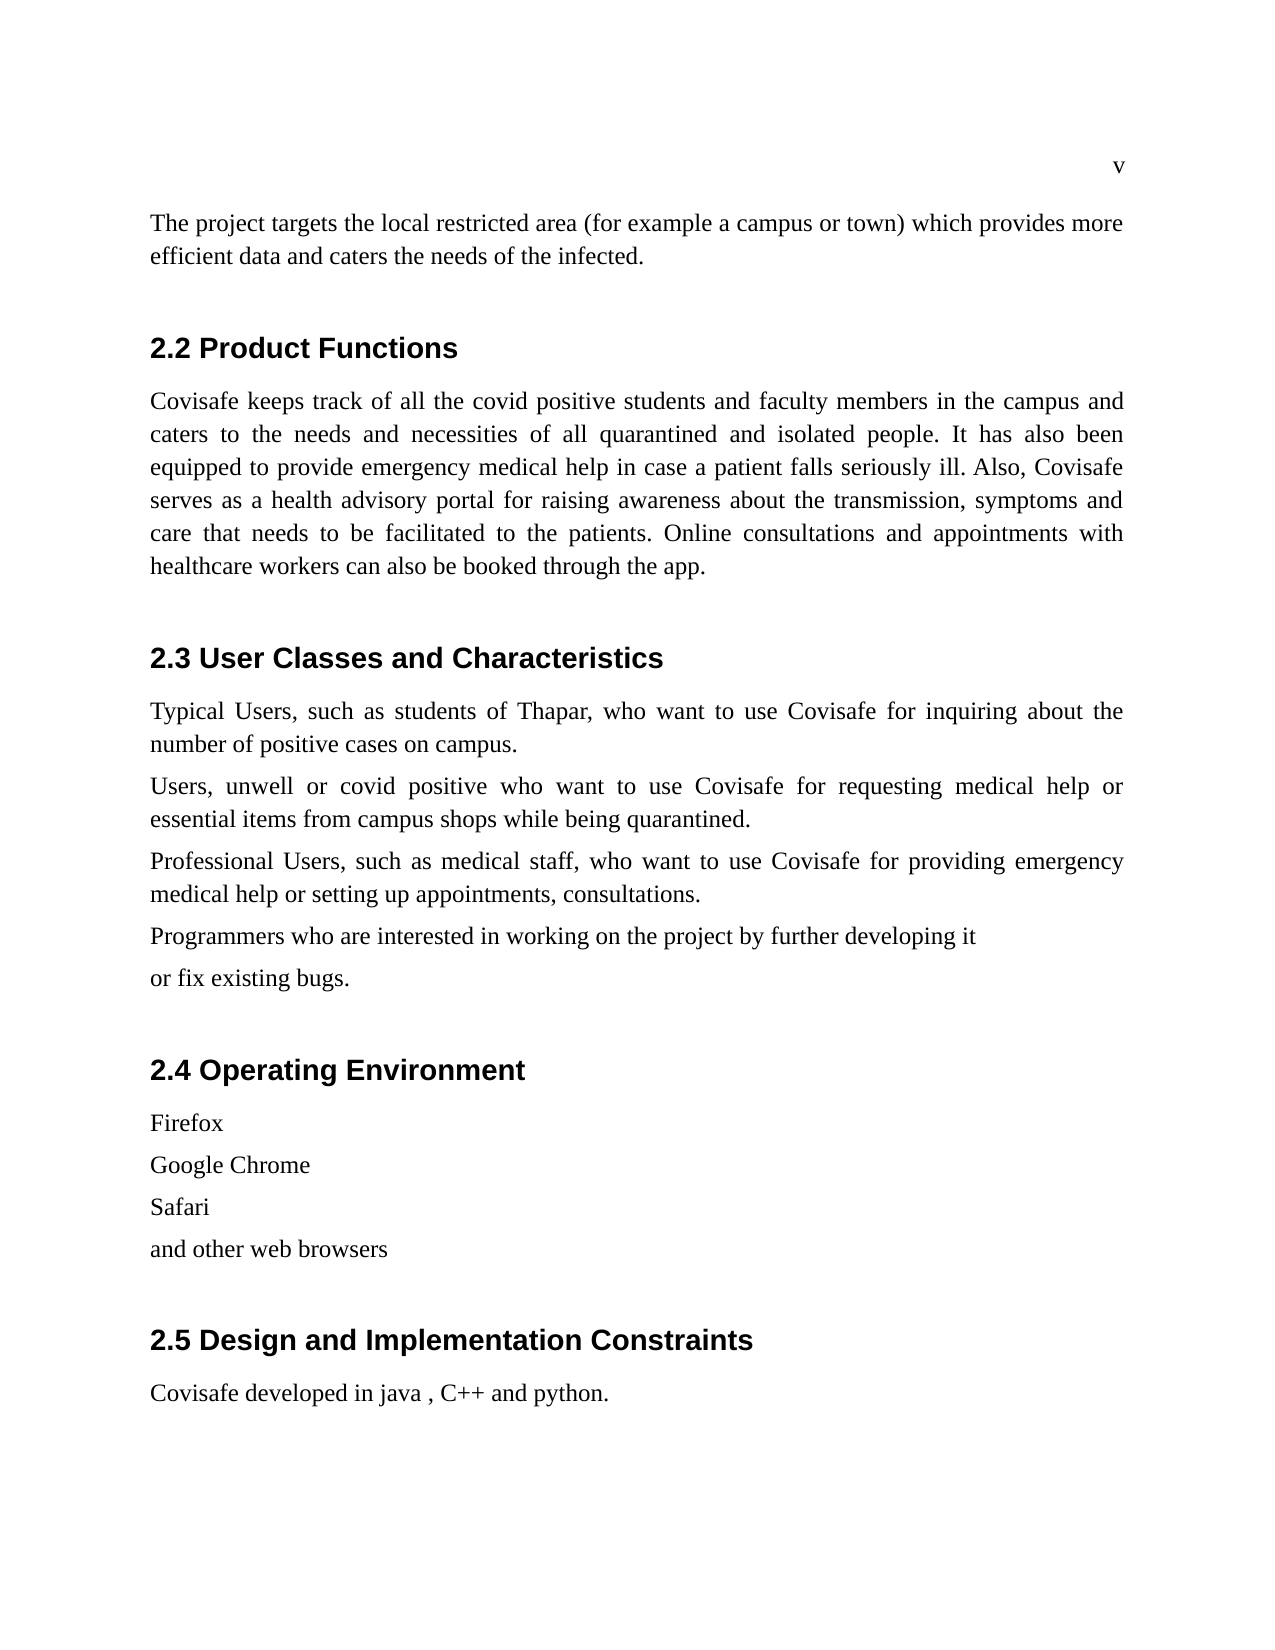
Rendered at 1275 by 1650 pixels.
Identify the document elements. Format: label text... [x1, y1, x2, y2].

text Safari [150, 1192, 1125, 1220]
text Typical Users, such as students of Thapar, who want to use Covisafe for inquiring about the number of positive cases on campus. [150, 696, 1125, 758]
subtitle 2.2 Product Functions [150, 331, 1125, 364]
subtitle 2.5 Design and Implementation Constraints [150, 1323, 1125, 1357]
text Professional Users, such as medical staff, who want to use Covisafe for providing emergency medical help or setting up appointments, consultations. [150, 846, 1125, 908]
text The project targets the local restricted area (for example a campus or town) which provides more efficient data and caters the needs of the infected. [150, 208, 1125, 270]
text Programmers who are interested in working on the project by further developing it [150, 921, 1125, 950]
text Google Chrome [150, 1150, 1125, 1178]
text Firefox [150, 1108, 1125, 1136]
text Covisafe keeps track of all the covid positive students and faculty members in the campus and caters to the needs and necessities of all quarantined and isolated people. It has also been equipped to provide emergency medical help in case a patient falls seriously ill. Also, Covisafe serves as a health advisory portal for raising awareness about the transmission, symptoms and care that needs to be facilitated to the patients. Online consultations and appointments with healthcare workers can also be booked through the app. [150, 386, 1125, 580]
text or fix existing bugs. [150, 963, 1125, 992]
subtitle 2.3 User Classes and Characteristics [150, 641, 1125, 674]
text Covisafe developed in java , C++ and python. [150, 1378, 1125, 1407]
text and other web browsers [150, 1234, 1125, 1262]
subtitle 2.4 Operating Environment [150, 1052, 1125, 1086]
text Users, unwell or covid positive who want to use Covisafe for requesting medical help or essential items from campus shops while being quarantined. [150, 771, 1125, 833]
